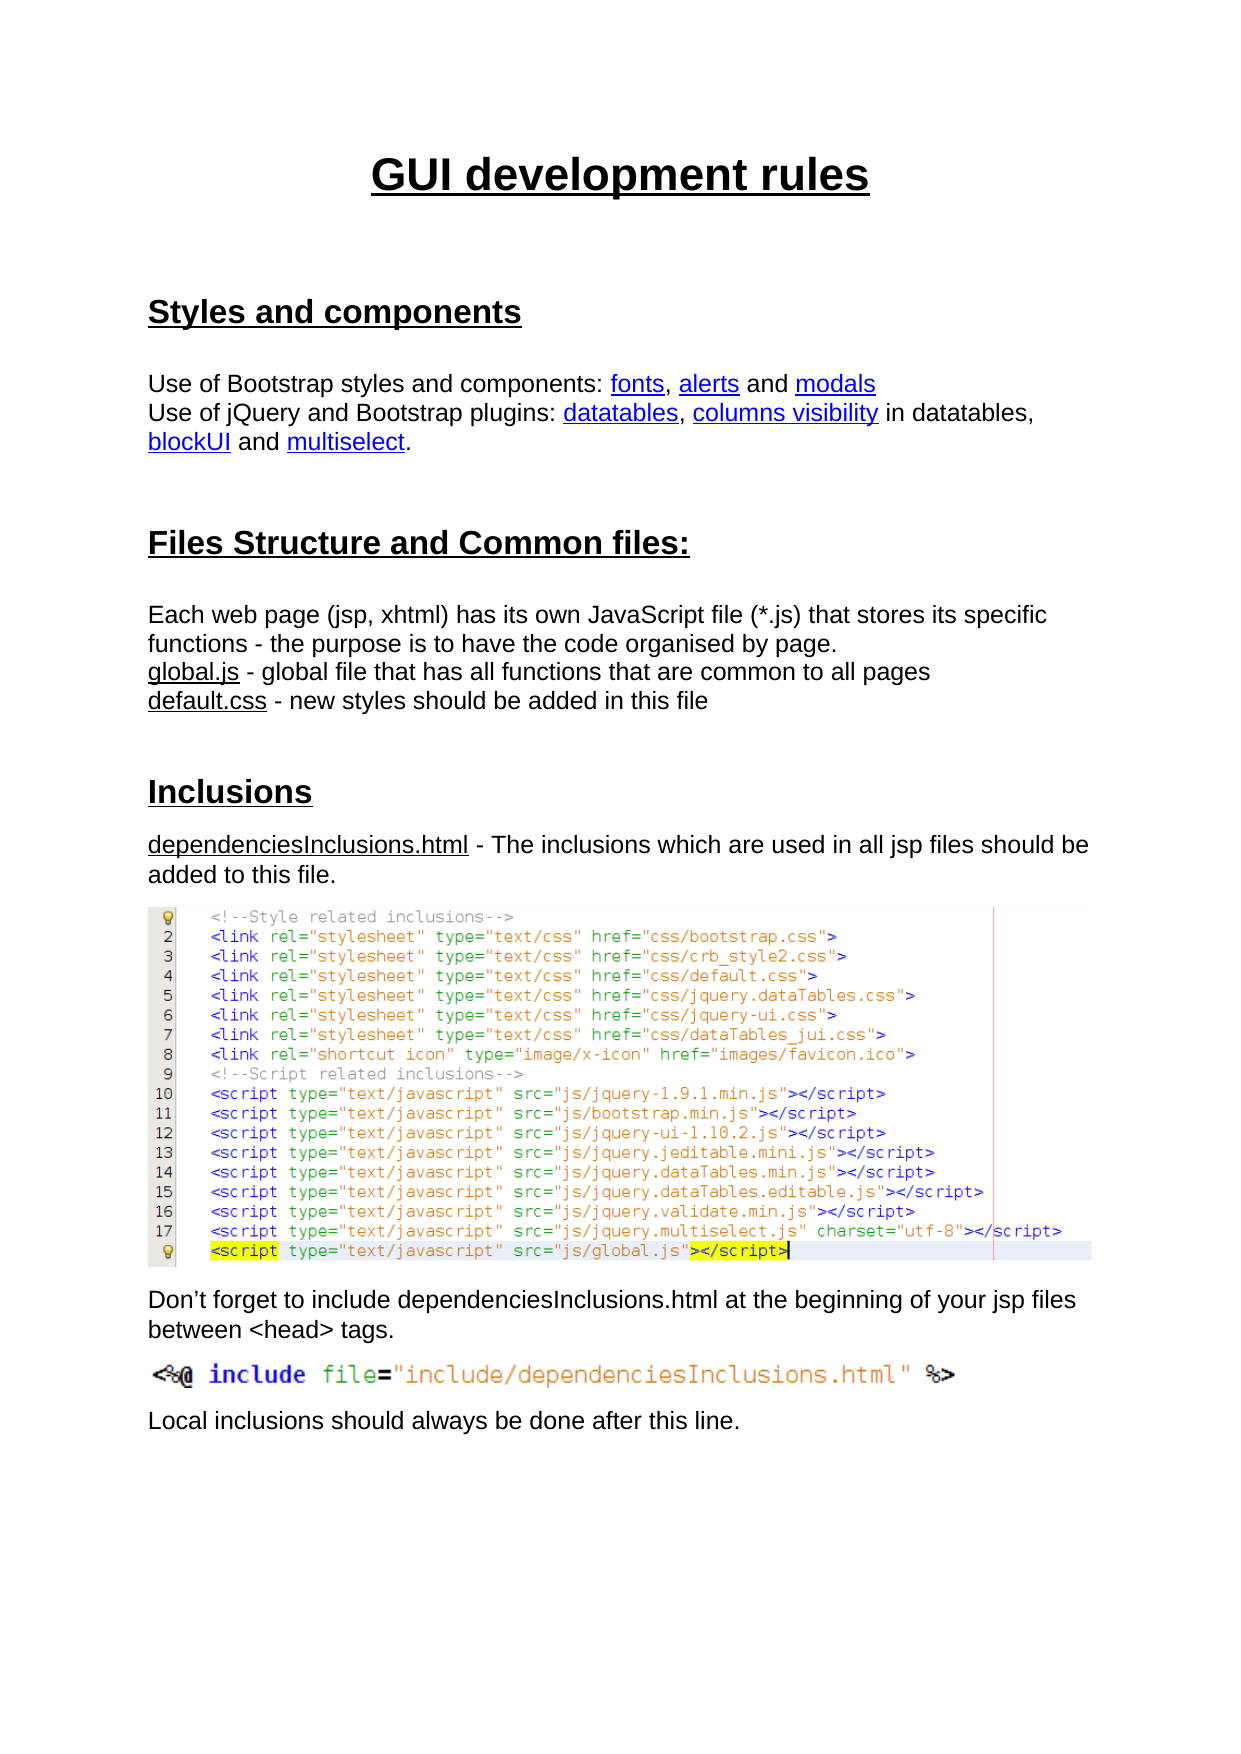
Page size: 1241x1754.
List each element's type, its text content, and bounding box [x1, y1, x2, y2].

picture [147, 907, 1092, 1267]
text Inclusions [148, 772, 1093, 811]
text global.js - global file that has all functions that are common to all pages [148, 657, 1093, 686]
text Use of jQuery and Bootstrap plugins: datatables, columns visibility in datatables, blockUI and multiselect. [148, 398, 1093, 456]
text Local inclusions should always be done after this line. [148, 1406, 1093, 1434]
text default.css - new styles should be added in this file [148, 686, 1093, 715]
text Styles and components [148, 293, 1093, 331]
picture [147, 1362, 978, 1388]
text Don’t forget to include dependenciesInclusions.html at the beginning of your jsp files between <head> tags. [148, 1285, 1093, 1344]
text Each web page (jsp, xhtml) has its own JavaScript file (*.js) that stores its specific functions - the purpose is to have the code organised by page. [148, 600, 1093, 657]
text GUI development rules [148, 148, 1093, 200]
text Use of Bootstrap styles and components: fonts, alerts and modals [148, 369, 1093, 398]
text dependenciesInclusions.html - The inclusions which are used in all jsp files should be added to this file. [148, 829, 1093, 889]
text Files Structure and Common files: [148, 523, 1093, 561]
